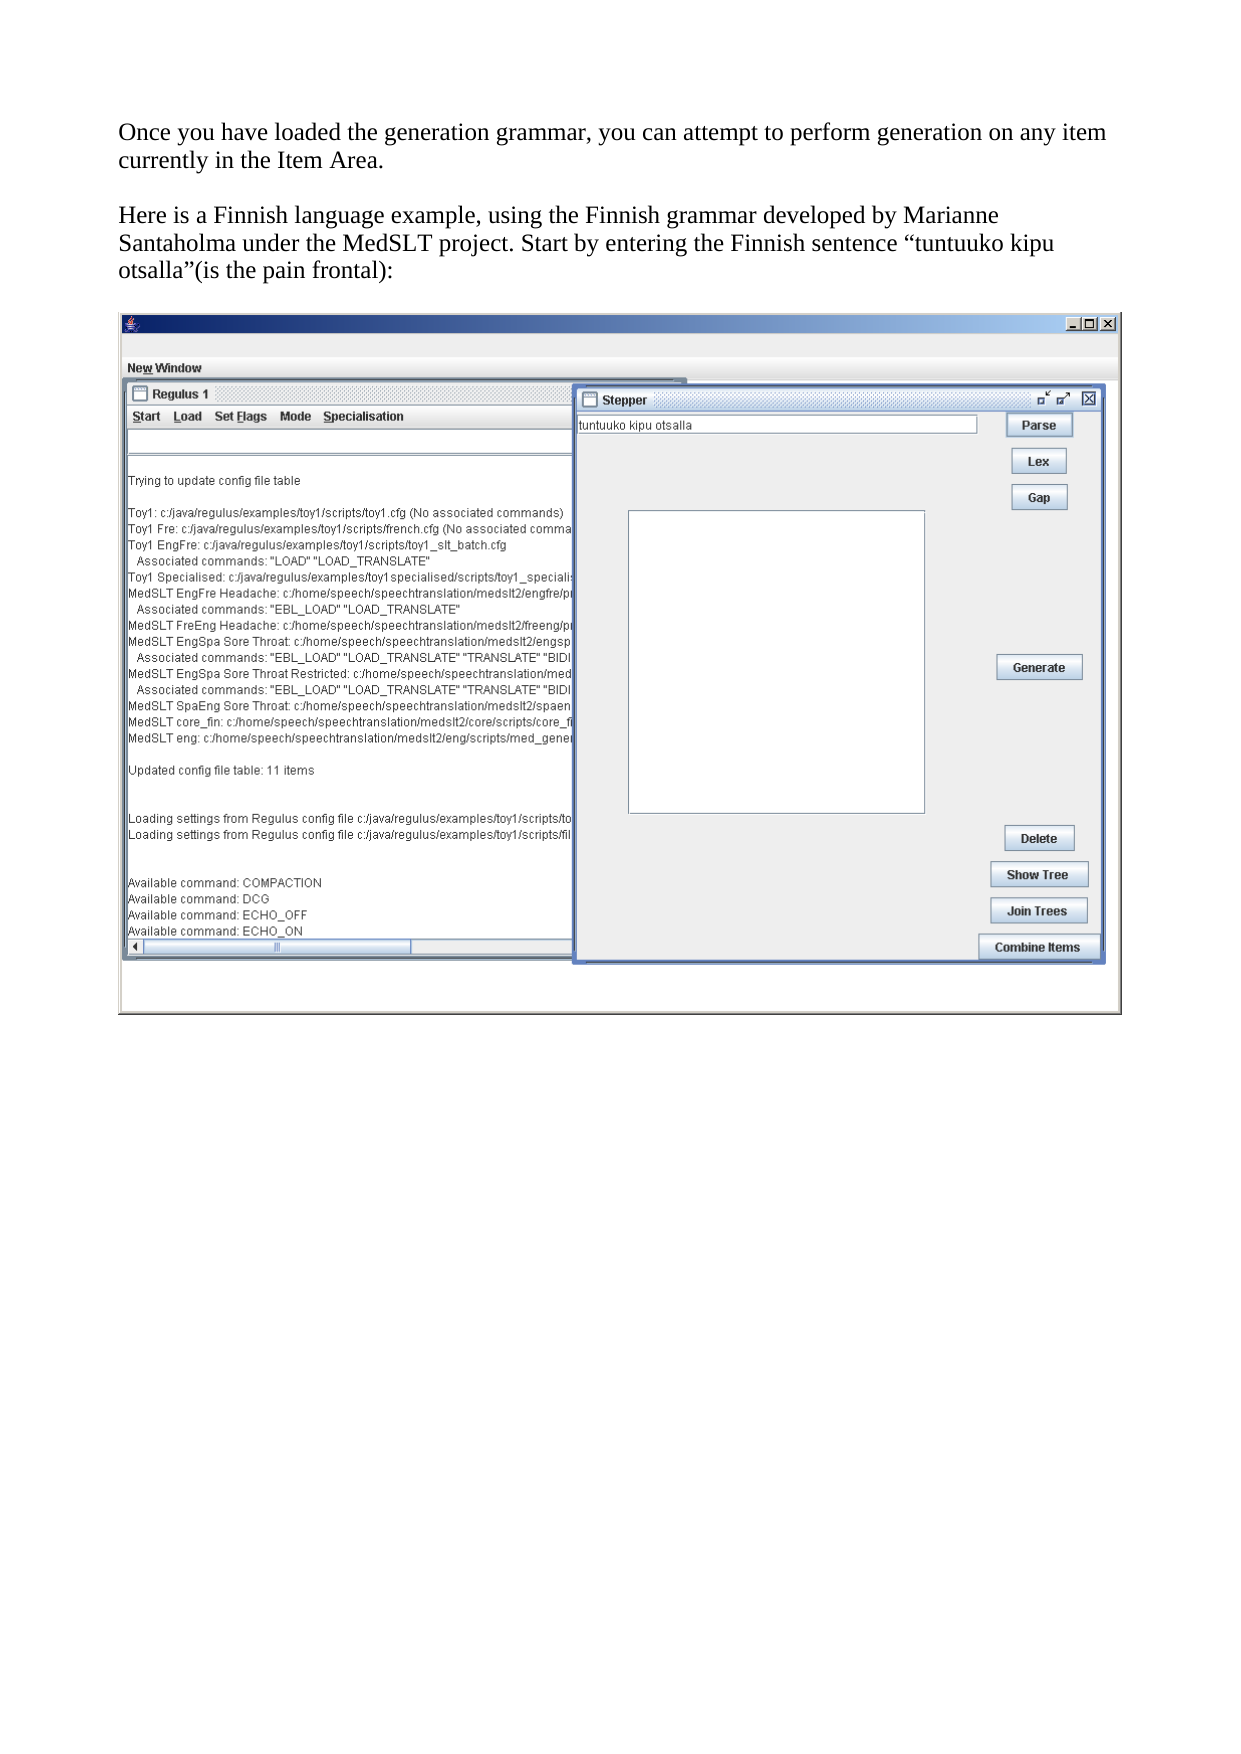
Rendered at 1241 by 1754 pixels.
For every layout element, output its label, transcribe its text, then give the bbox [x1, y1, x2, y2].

picture [118, 312, 1122, 1015]
text Once you have loaded the generation grammar, you can attempt to perform generation on any item currently in the Item Area. Here is a Finnish language example, using the Finnish grammar developed by Marianne Santaholma under the MedSLT project. Start by entering the Finnish sentence “tuntuuko kipu otsalla”(is the pain frontal): [118, 118, 1122, 284]
